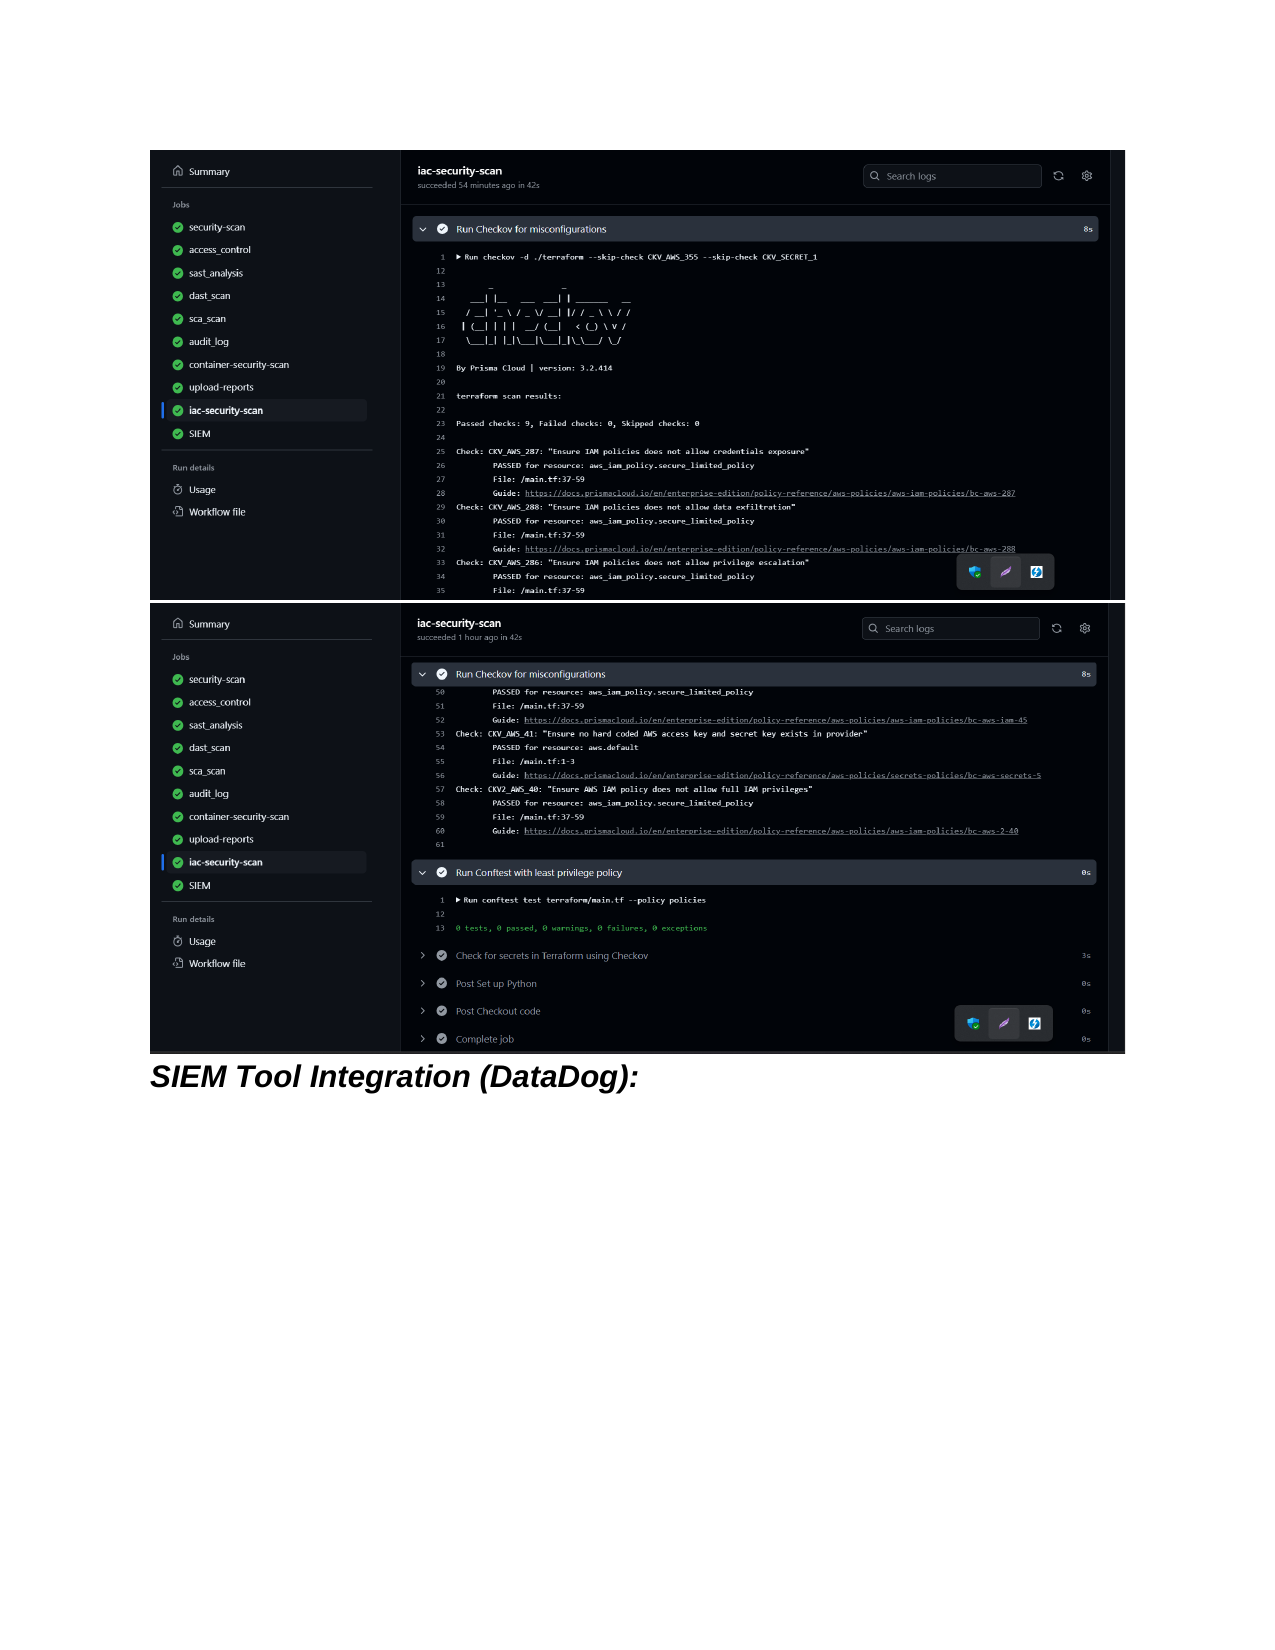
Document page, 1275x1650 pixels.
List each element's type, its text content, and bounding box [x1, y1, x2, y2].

text SIEM Tool Integration (DataDog): [150, 1058, 1125, 1094]
picture [150, 603, 1125, 1054]
picture [150, 150, 1125, 600]
